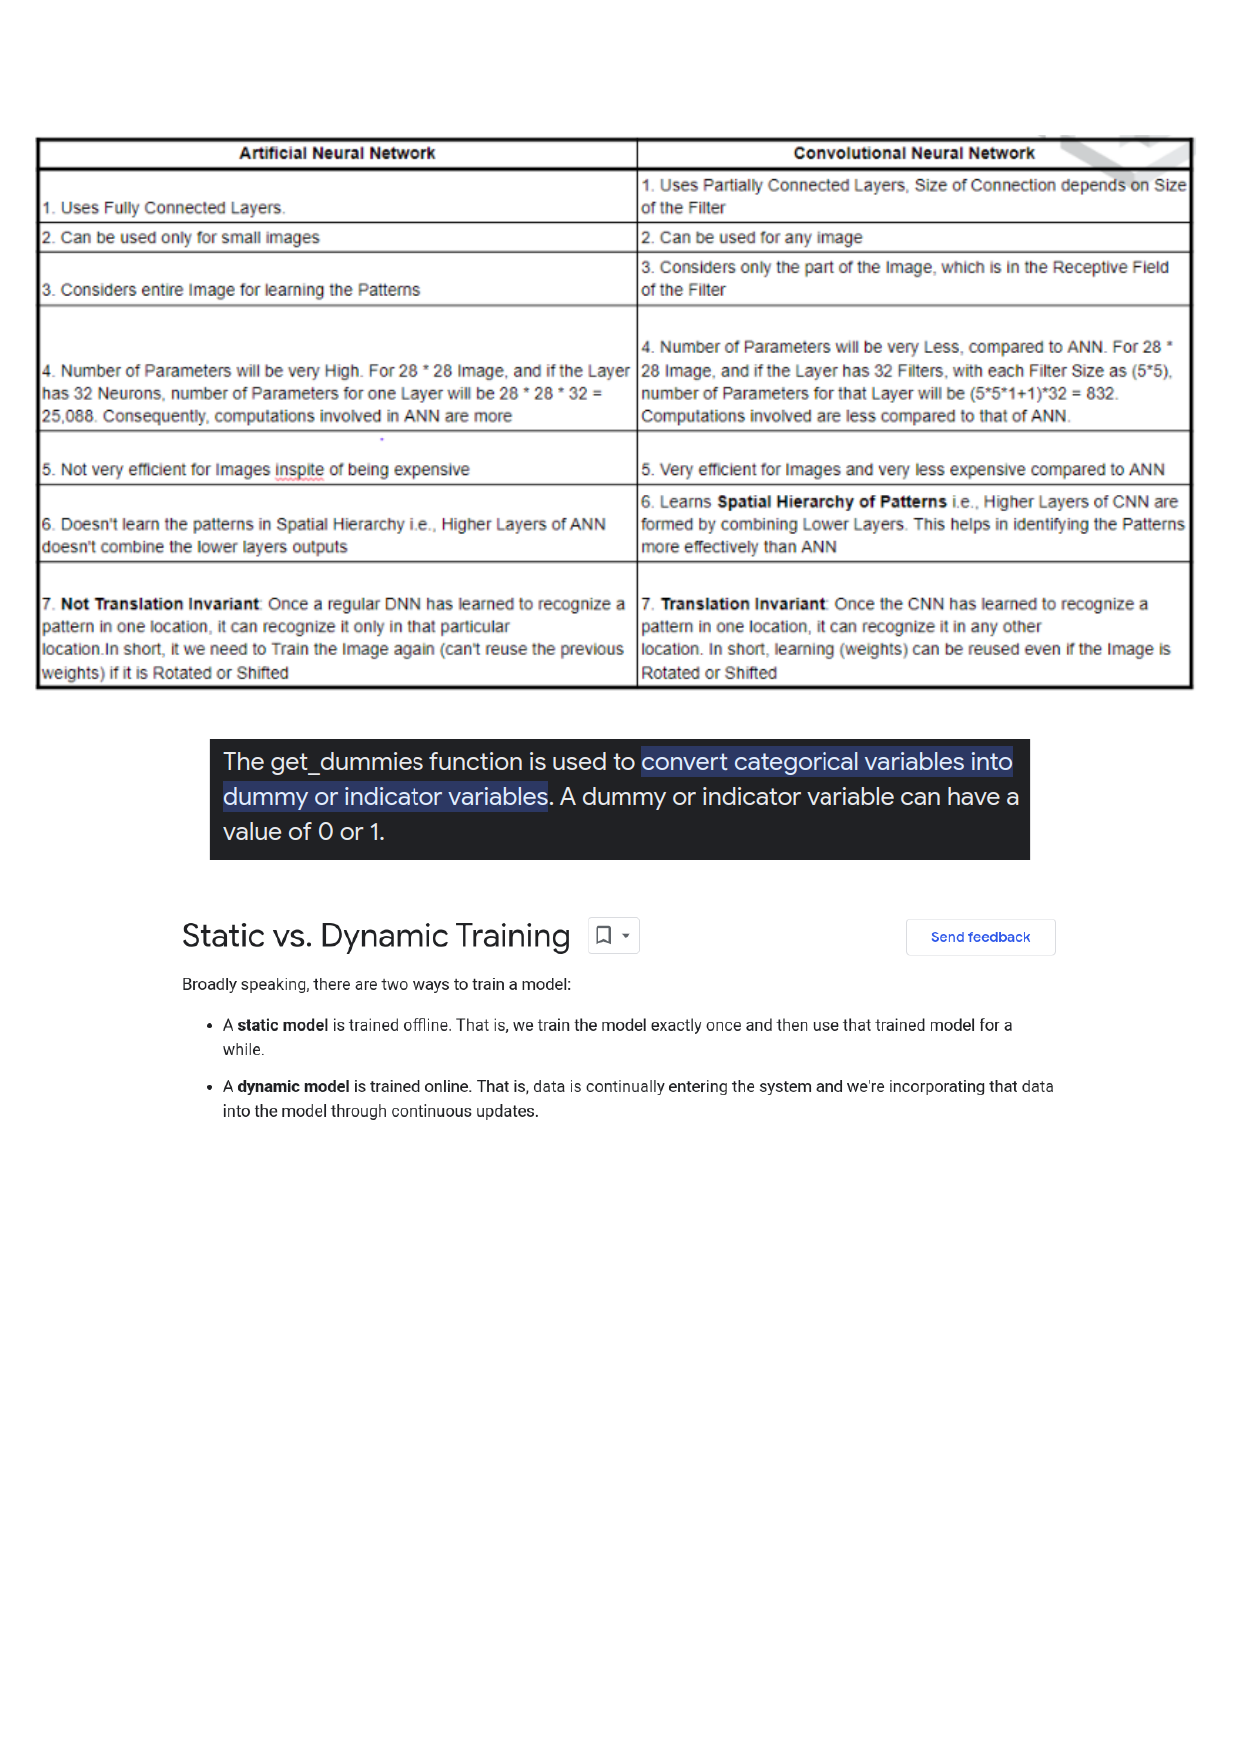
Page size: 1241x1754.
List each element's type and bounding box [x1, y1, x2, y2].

picture [209, 739, 1031, 860]
picture [35, 135, 1197, 692]
picture [175, 911, 1065, 1126]
